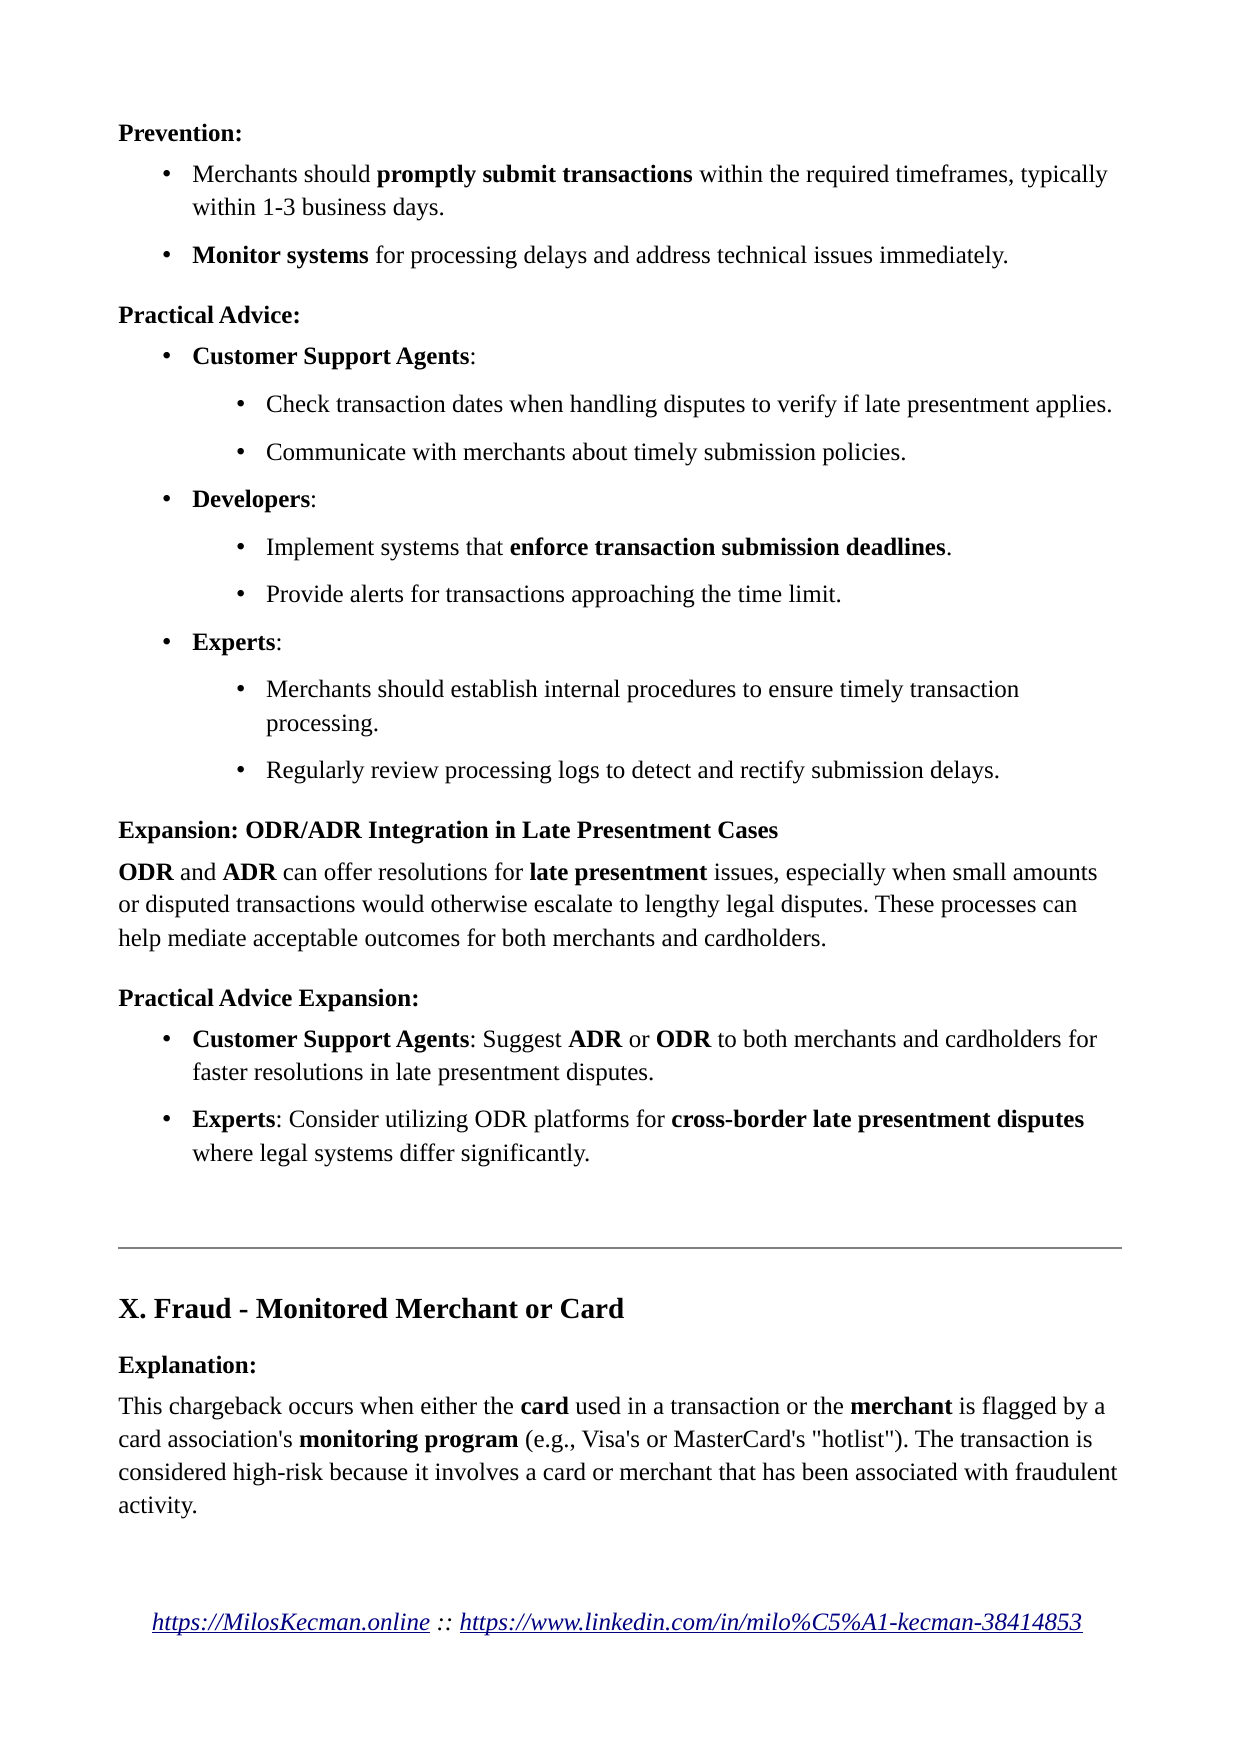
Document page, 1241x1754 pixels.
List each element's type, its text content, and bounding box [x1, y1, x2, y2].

subtitle Practical Advice Expansion: [118, 983, 1122, 1011]
text ODR and ADR can offer resolutions for late presentment issues, especially when small amounts or disputed transactions would otherwise escalate to lengthy legal disputes. These processes can help mediate acceptable outcomes for both merchants and cardholders. [118, 857, 1122, 951]
list Regularly review processing logs to detect and rectify submission delays. [236, 755, 1122, 784]
list Merchants should establish internal procedures to ensure timely transaction processing. [236, 674, 1122, 736]
list Customer Support Agents: Suggest ADR or ODR to both merchants and cardholders for faster resolutions in late presentment disputes. [162, 1024, 1122, 1086]
subtitle Explanation: [118, 1350, 1122, 1379]
subtitle Expansion: ODR/ADR Integration in Late Presentment Cases [118, 815, 1122, 844]
list Communicate with merchants about timely submission policies. [236, 437, 1122, 465]
list Check transaction dates when handling disputes to verify if late presentment applies. [236, 389, 1122, 418]
list Implement systems that enforce transaction submission deadlines. [236, 532, 1122, 561]
text This chargeback occurs when either the card used in a transaction or the merchant is flagged by a card association's monitoring program (e.g., Visa's or MasterCard's "hotlist"). The transaction is considered high-risk because it involves a card or merchant that has been associated with fraudulent activity. [118, 1391, 1122, 1519]
subtitle Prevention: [118, 118, 1122, 147]
list Experts: Consider utilizing ODR platforms for cross-border late presentment disputes where legal systems differ significantly. [162, 1104, 1122, 1166]
list Customer Support Agents: [162, 341, 1122, 370]
list Experts: [162, 627, 1122, 656]
list Provide alerts for transactions approaching the time limit. [236, 579, 1122, 608]
subtitle X. Fraud - Monitored Merchant or Card [118, 1292, 1122, 1325]
list Developers: [162, 484, 1122, 513]
list Merchants should promptly submit transactions within the required timeframes, typically within 1-3 business days. [162, 159, 1122, 221]
list Monitor systems for processing delays and address technical issues immediately. [162, 240, 1122, 269]
subtitle Practical Advice: [118, 300, 1122, 329]
